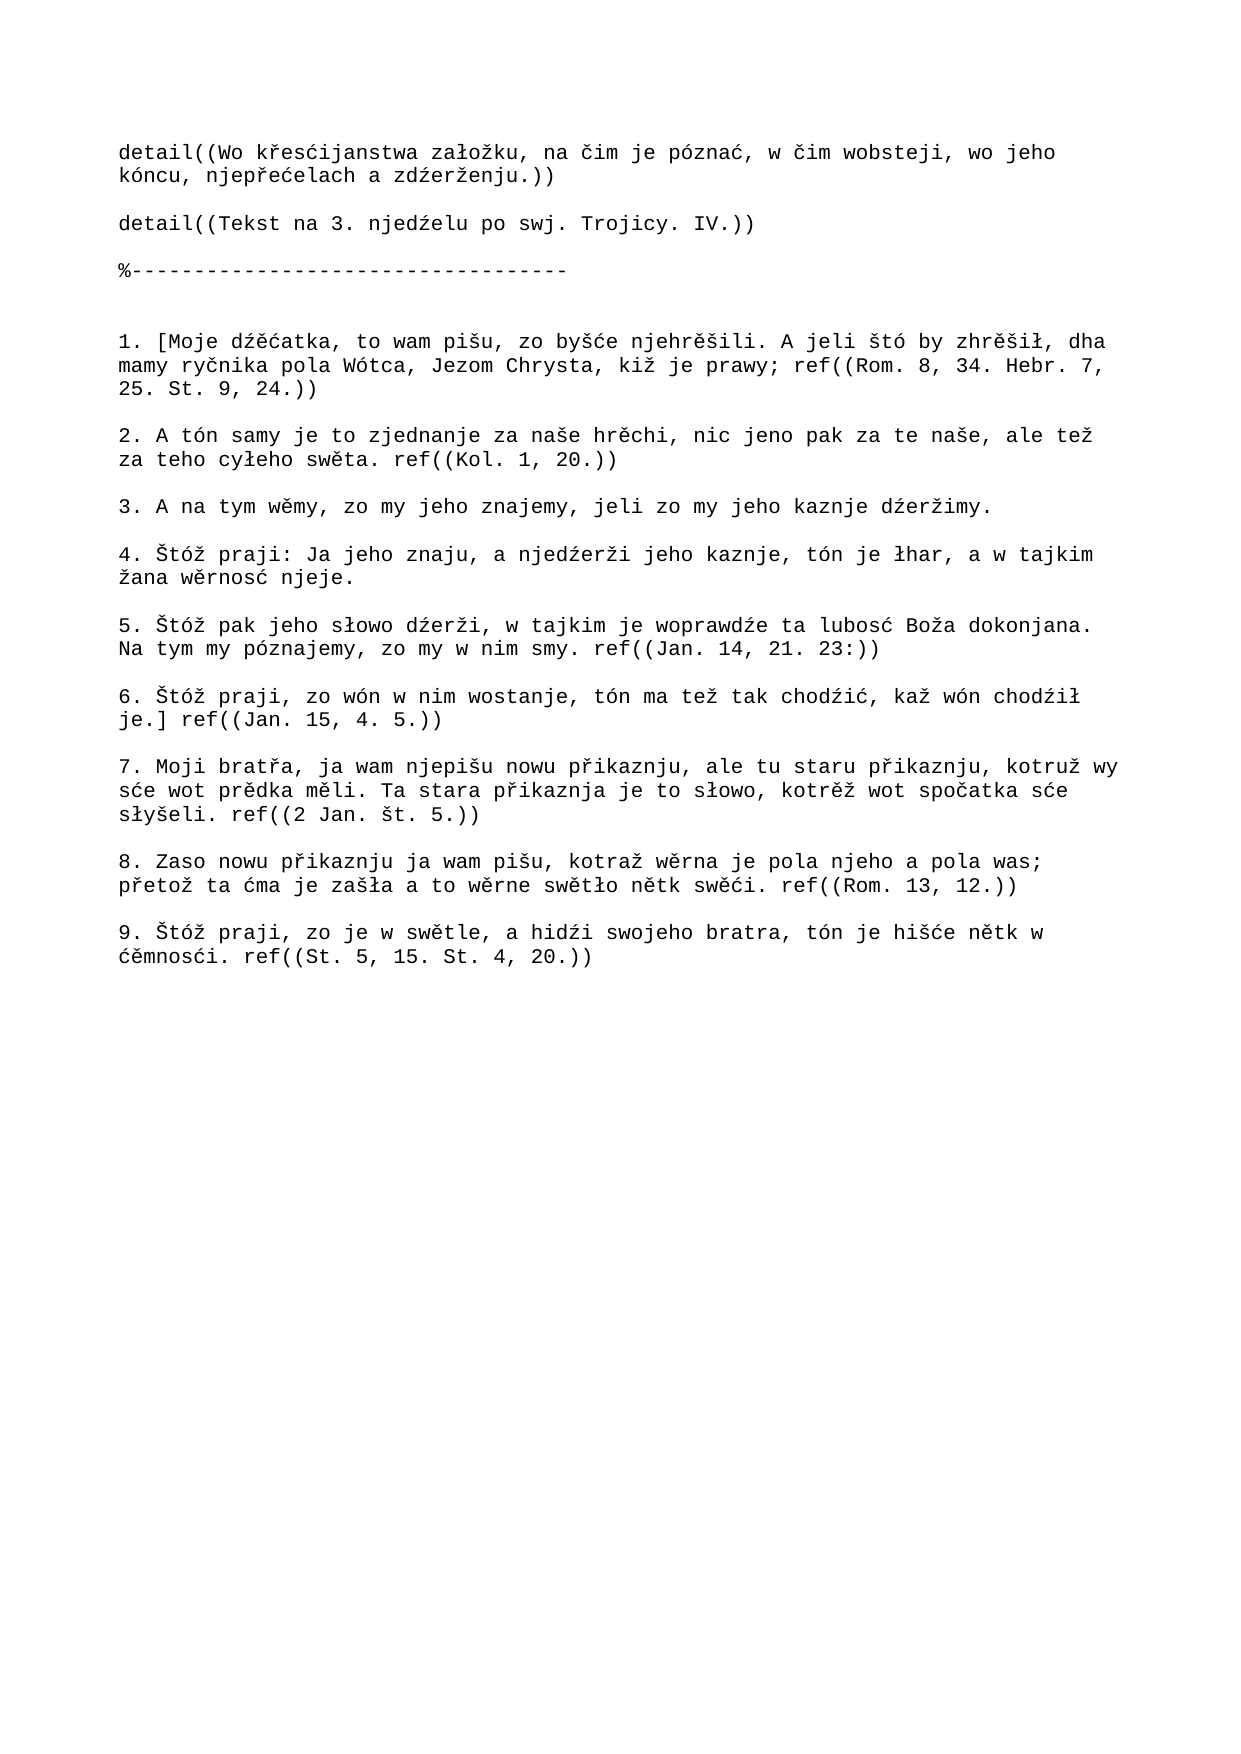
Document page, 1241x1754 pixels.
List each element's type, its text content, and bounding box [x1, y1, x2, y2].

text 3. A na tym wěmy, zo my jeho znajemy, jeli zo my jeho kaznje dźeržimy. [118, 496, 1122, 520]
text 2. A tón samy je to zjednanje za naše hrěchi, nic jeno pak za te naše, ale tež za teho cyłeho swěta. ref((Kol. 1, 20.)) [118, 426, 1122, 473]
text 8. Zaso nowu přikaznju ja wam pišu, kotraž wěrna je pola njeho a pola was; přetož ta ćma je zašła a to wěrne swětło nětk swěći. ref((Rom. 13, 12.)) [118, 851, 1122, 898]
text 1. [Moje dźěćatka, to wam pišu, zo byšće njehrěšili. A jeli štó by zhrěšił, dha mamy ryčnika pola Wótca, Jezom Chrysta, kiž je prawy; ref((Rom. 8, 34. Hebr. 7, 25. St. 9, 24.)) [118, 331, 1122, 402]
text 6. Štóž praji, zo wón w nim wostanje, tón ma tež tak chodźić, kaž wón chodźił je.] ref((Jan. 15, 4. 5.)) [118, 686, 1122, 733]
text detail((Wo křesćijanstwa załožku, na čim je póznać, w čim wobsteji, wo jeho kóncu, njepřećelach a zdźerženju.)) [118, 142, 1122, 189]
text detail((Tekst na 3. njedźelu po swj. Trojicy. IV.)) [118, 213, 1122, 236]
text 9. Štóž praji, zo je w swětle, a hidźi swojeho bratra, tón je hišće nětk w ćěmnosći. ref((St. 5, 15. St. 4, 20.)) [118, 922, 1122, 969]
text 7. Moji bratřa, ja wam njepišu nowu přikaznju, ale tu staru přikaznju, kotruž wy sće wot prědka měli. Ta stara přikaznja je to słowo, kotrěž wot spočatka sće słyšeli. ref((2 Jan. št. 5.)) [118, 757, 1122, 827]
text 4. Štóž praji: Ja jeho znaju, a njedźerži jeho kaznje, tón je łhar, a w tajkim žana wěrnosć njeje. [118, 544, 1122, 591]
text %----------------------------------- [118, 260, 1122, 284]
text 5. Štóž pak jeho słowo dźerži, w tajkim je woprawdźe ta lubosć Boža dokonjana. Na tym my póznajemy, zo my w nim smy. ref((Jan. 14, 21. 23:)) [118, 615, 1122, 662]
